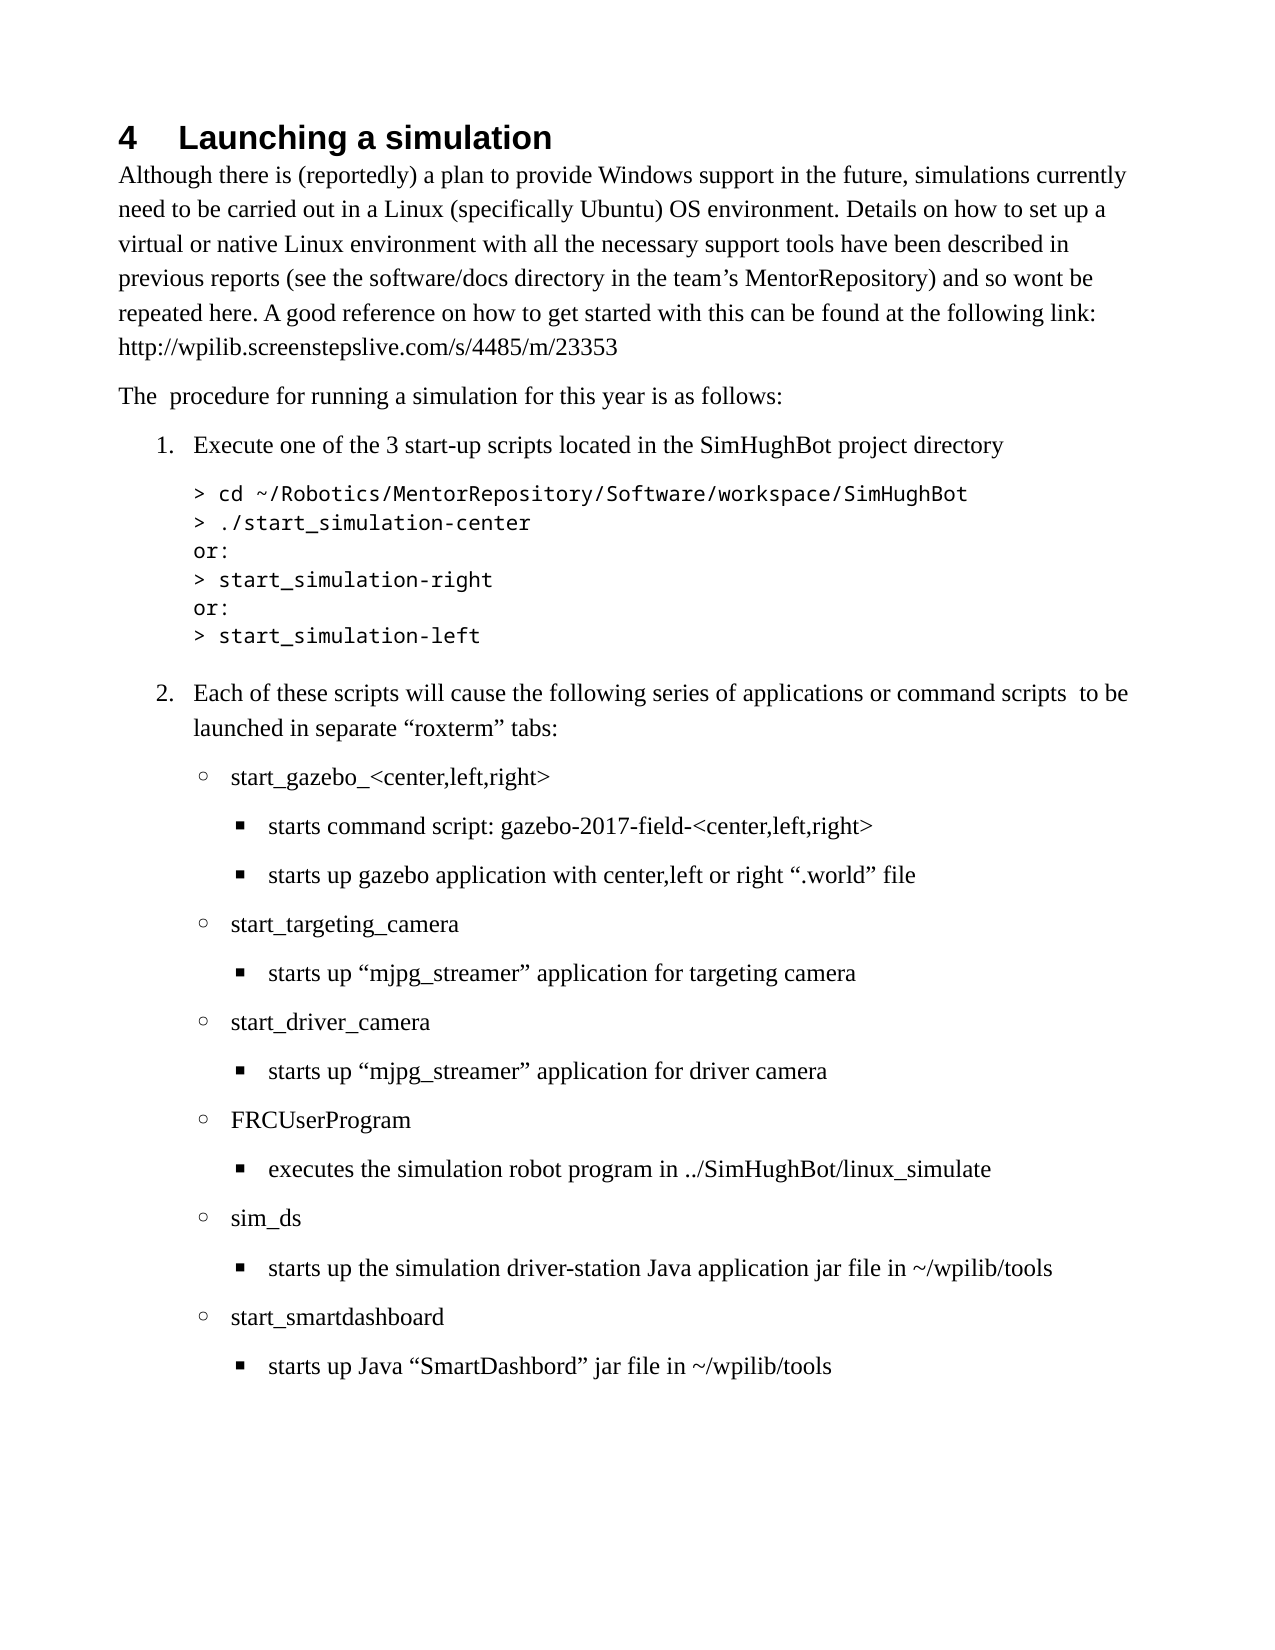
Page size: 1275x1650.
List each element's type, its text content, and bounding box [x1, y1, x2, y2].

list start_smartdashboard [193, 1302, 1157, 1330]
text > start_simulation-right [193, 565, 1157, 593]
text > start_simulation-left [193, 622, 1157, 650]
list starts up Java “SmartDashbord” jar file in ~/wpilib/tools [231, 1351, 1157, 1379]
subtitle Launching a simulation [118, 118, 1157, 157]
list Each of these scripts will cause the following series of applications or command scripts to be launched in separate “roxterm” tabs: [156, 678, 1157, 742]
text or: [193, 536, 1157, 565]
list FRCUserProgram [193, 1105, 1157, 1134]
text Although there is (reportedly) a plan to provide Windows support in the future, simulations currently need to be carried out in a Linux (specifically Ubuntu) OS environment. Details on how to set up a virtual or native Linux environment with all the necessary support tools have been described in previous reports (see the software/docs directory in the team’s MentorRepository) and so wont be repeated here. A good reference on how to get started with this can be found at the following link: http://wpilib.screenstepslive.com/s/4485/m/23353 [118, 160, 1157, 361]
text The procedure for running a simulation for this year is as follows: [118, 381, 1157, 410]
list start_driver_camera [193, 1007, 1157, 1036]
list start_gazebo_<center,left,right> [193, 762, 1157, 791]
text > cd ~/Robotics/MentorRepository/Software/workspace/SimHughBot [193, 479, 1157, 508]
list starts up “mjpg_streamer” application for targeting camera [231, 958, 1157, 987]
list Execute one of the 3 start-up scripts located in the SimHughBot project directory [156, 430, 1157, 459]
list starts up “mjpg_streamer” application for driver camera [231, 1056, 1157, 1085]
list starts up the simulation driver-station Java application jar file in ~/wpilib/tools [231, 1253, 1157, 1281]
text > ./start_simulation-center [193, 508, 1157, 536]
list starts command script: gazebo-2017-field-<center,left,right> [231, 811, 1157, 840]
text or: [193, 593, 1157, 622]
list start_targeting_camera [193, 909, 1157, 938]
list sim_ds [193, 1203, 1157, 1232]
list executes the simulation robot program in ../SimHughBot/linux_simulate [231, 1154, 1157, 1183]
list starts up gazebo application with center,left or right “.world” file [231, 860, 1157, 889]
